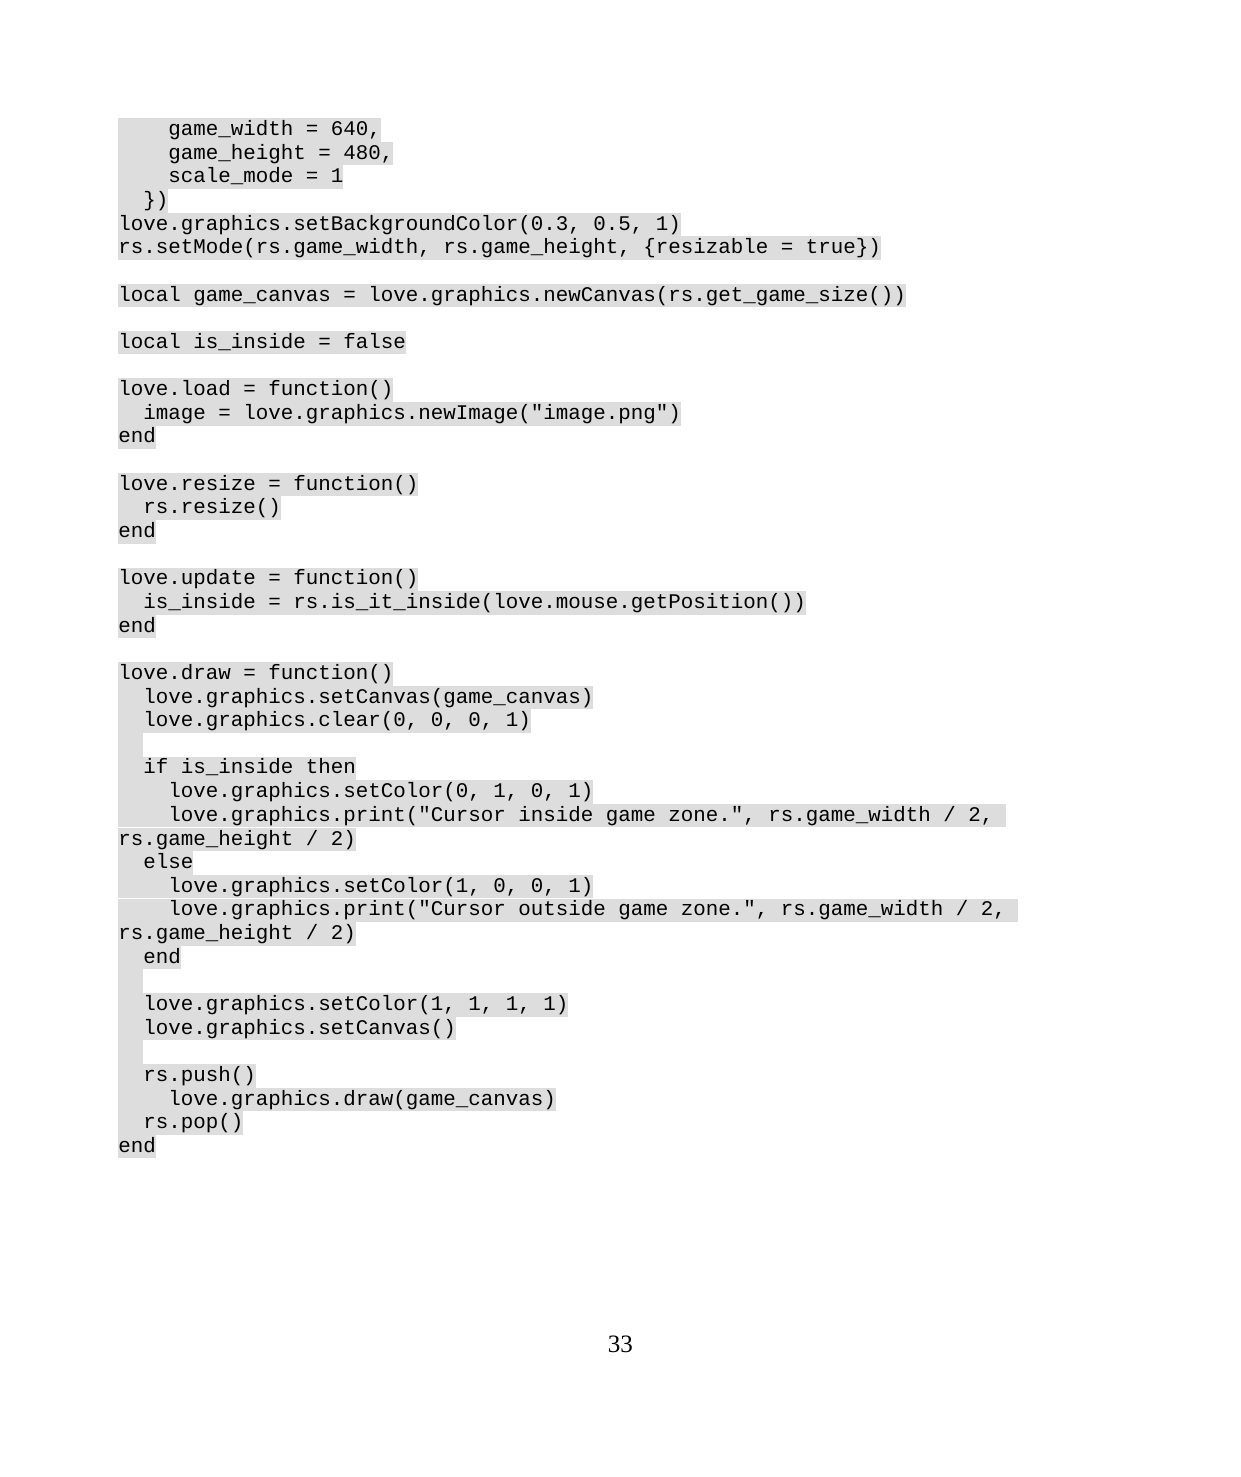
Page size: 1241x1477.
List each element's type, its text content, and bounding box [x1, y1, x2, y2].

text end [156, 615, 1122, 638]
text end [156, 520, 1122, 544]
text love.graphics.setCanvas(game_canvas) [593, 686, 1122, 709]
text }) [168, 189, 1122, 213]
text love.load = function() [393, 378, 1122, 402]
text scale_mode = 1 [343, 165, 1122, 189]
text rs.resize() [281, 496, 1122, 520]
text if is_inside then [356, 757, 1122, 780]
text love.graphics.setBackgroundColor(0.3, 0.5, 1) [681, 213, 1122, 236]
text love.graphics.setColor(0, 1, 0, 1) [593, 780, 1122, 804]
text love.graphics.setCanvas() [456, 1017, 1122, 1040]
text end [181, 946, 1122, 969]
text image = love.graphics.newImage("image.png") [681, 402, 1122, 426]
text love.graphics.print("Cursor inside game zone.", rs.game_width / 2, rs.game_height / 2) [118, 804, 1122, 851]
text love.graphics.draw(game_canvas) [556, 1088, 1122, 1111]
text local game_canvas = love.graphics.newCanvas(rs.get_game_size()) [906, 284, 1122, 307]
text love.draw = function() [393, 662, 1122, 686]
text local is_inside = false [406, 331, 1122, 354]
text love.graphics.setColor(1, 1, 1, 1) [568, 993, 1122, 1017]
text love.graphics.print("Cursor outside game zone.", rs.game_width / 2, rs.game_height / 2) [118, 898, 1122, 946]
text is_inside = rs.is_it_inside(love.mouse.getPosition()) [806, 591, 1122, 615]
text game_width = 640, [381, 118, 1122, 142]
text end [156, 1135, 1122, 1158]
text end [156, 426, 1122, 449]
text else [193, 851, 1122, 875]
text rs.push() [256, 1064, 1122, 1088]
text love.graphics.setColor(1, 0, 0, 1) [593, 875, 1122, 898]
text love.graphics.clear(0, 0, 0, 1) [531, 709, 1122, 733]
text game_height = 480, [393, 142, 1122, 165]
text rs.pop() [243, 1111, 1122, 1135]
text love.resize = function() [418, 473, 1122, 496]
text rs.setMode(rs.game_width, rs.game_height, {resizable = true}) [881, 236, 1122, 260]
text love.update = function() [118, 567, 1122, 591]
